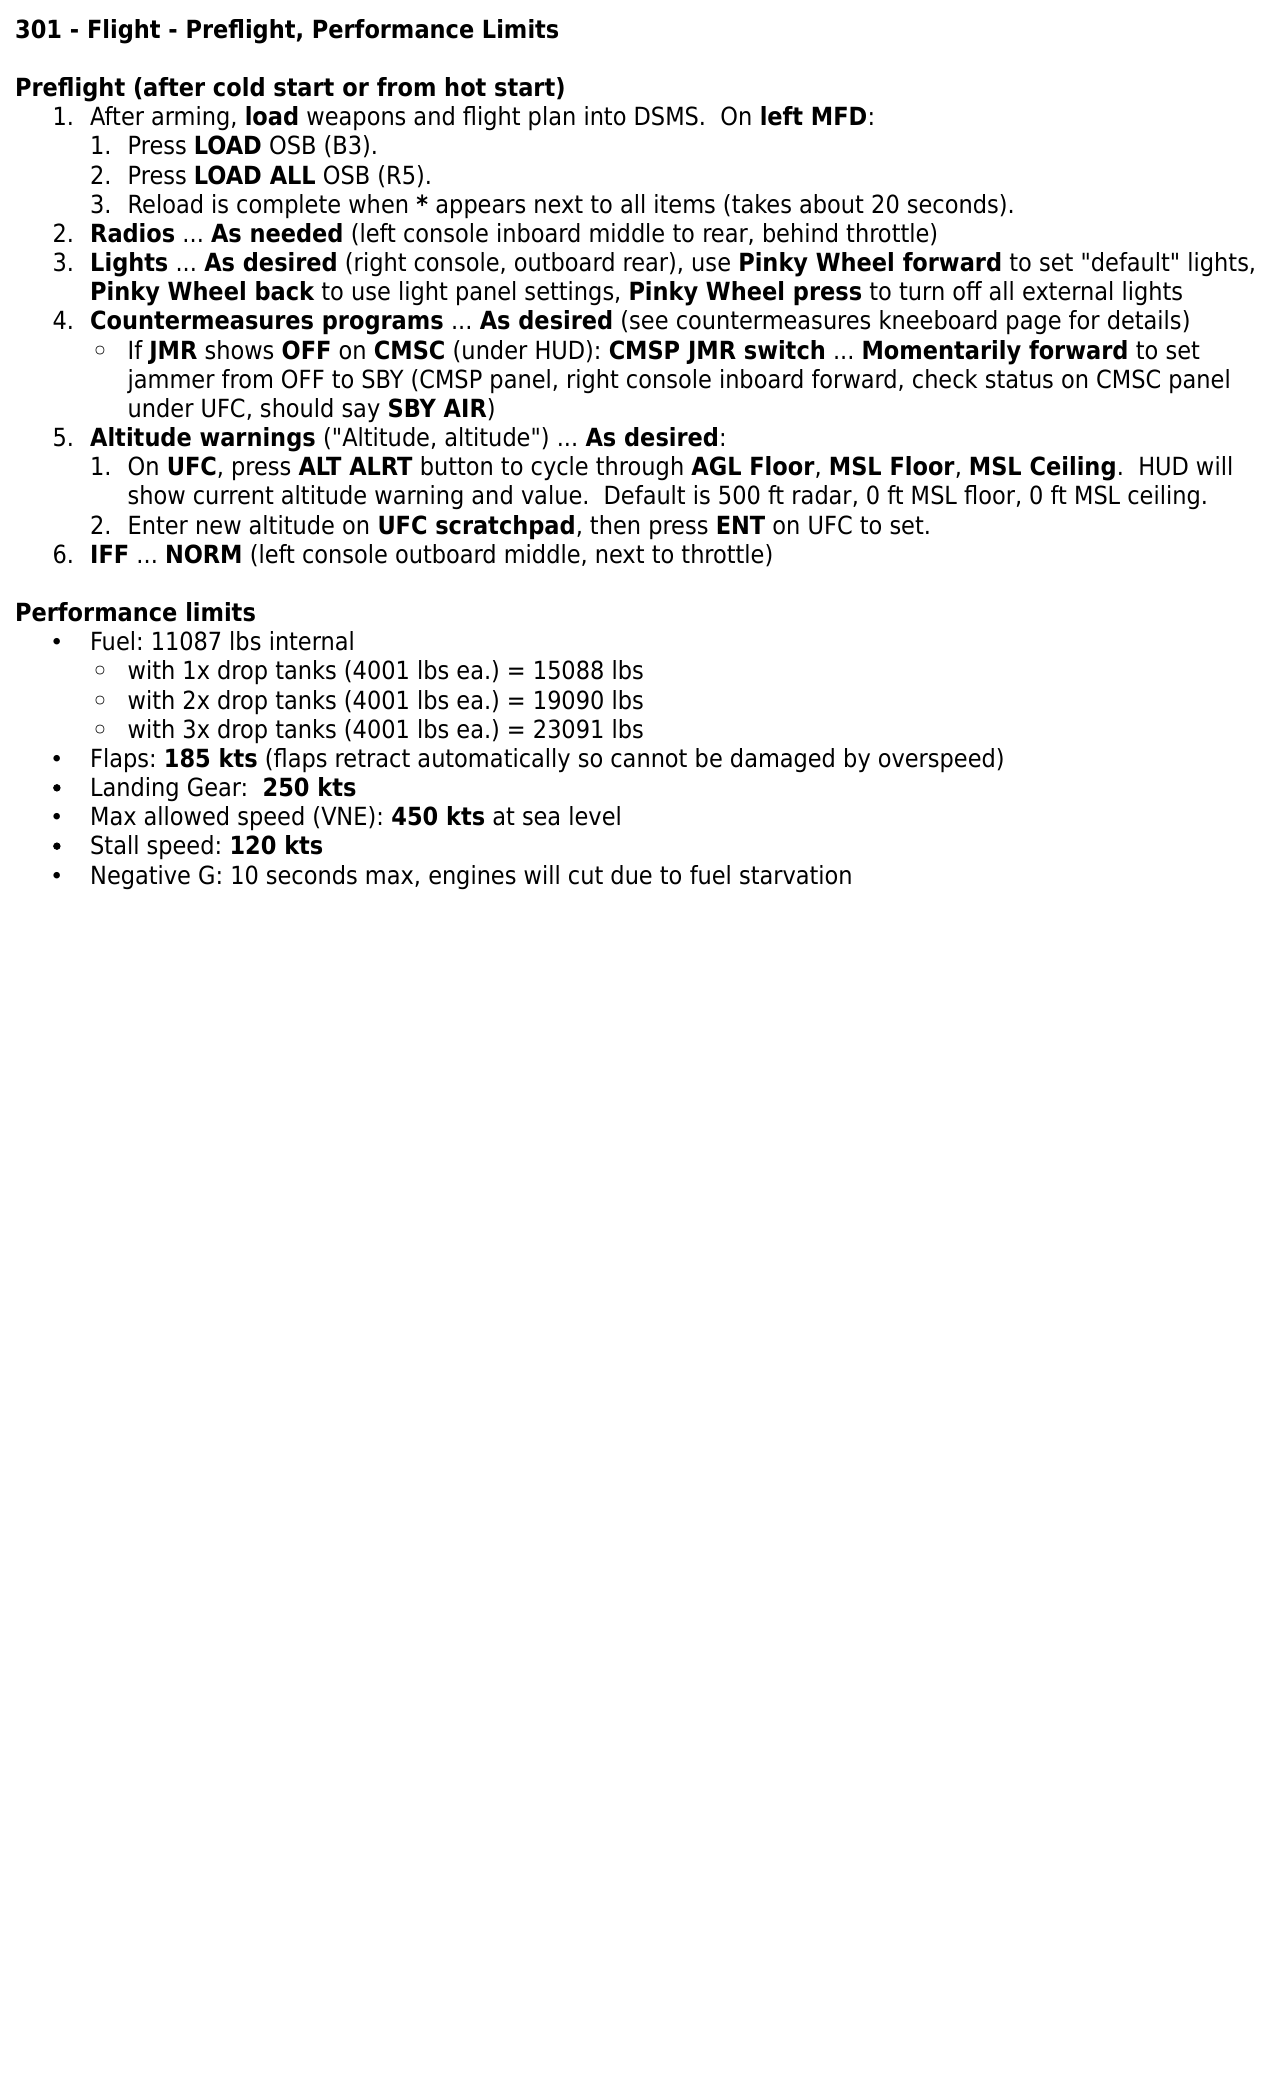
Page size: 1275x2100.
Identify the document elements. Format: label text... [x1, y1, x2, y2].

list Radios ... As needed (left console inboard middle to rear, behind throttle) [52, 219, 1260, 248]
text Preflight (after cold start or from hot start) [15, 73, 1260, 102]
text Performance limits [15, 598, 1260, 627]
list Press LOAD ALL OSB (R5). [90, 161, 1260, 190]
list Altitude warnings ("Altitude, altitude") ... As desired: [52, 423, 1260, 452]
list Flaps: 185 kts (flaps retract automatically so cannot be damaged by overspeed) [52, 744, 1260, 773]
list Reload is complete when * appears next to all items (takes about 20 seconds). [90, 190, 1260, 219]
list Fuel: 11087 lbs internal [52, 627, 1260, 657]
list with 1x drop tanks (4001 lbs ea.) = 15088 lbs [90, 657, 1260, 686]
list Enter new altitude on UFC scratchpad, then press ENT on UFC to set. [90, 511, 1260, 540]
list with 3x drop tanks (4001 lbs ea.) = 23091 lbs [90, 715, 1260, 744]
list If JMR shows OFF on CMSC (under HUD): CMSP JMR switch ... Momentarily forward to set jammer from OFF to SBY (CMSP panel, right console inboard forward, check status on CMSC panel under UFC, should say SBY AIR) [90, 336, 1260, 423]
list Landing Gear: 250 kts [52, 773, 1260, 802]
list Countermeasures programs ... As desired (see countermeasures kneeboard page for details) [52, 307, 1260, 336]
list Negative G: 10 seconds max, engines will cut due to fuel starvation [52, 861, 1260, 890]
list Max allowed speed (VNE): 450 kts at sea level [52, 802, 1260, 832]
text 301 - Flight - Preflight, Performance Limits [15, 15, 1260, 44]
list On UFC, press ALT ALRT button to cycle through AGL Floor, MSL Floor, MSL Ceiling. HUD will show current altitude warning and value. Default is 500 ft radar, 0 ft MSL floor, 0 ft MSL ceiling. [90, 452, 1260, 511]
list with 2x drop tanks (4001 lbs ea.) = 19090 lbs [90, 686, 1260, 715]
list Press LOAD OSB (B3). [90, 132, 1260, 161]
list IFF ... NORM (left console outboard middle, next to throttle) [52, 540, 1260, 569]
list Lights ... As desired (right console, outboard rear), use Pinky Wheel forward to set "default" lights, Pinky Wheel back to use light panel settings, Pinky Wheel press to turn off all external lights [52, 248, 1260, 307]
list After arming, load weapons and flight plan into DSMS. On left MFD: [52, 102, 1260, 132]
list Stall speed: 120 kts [52, 832, 1260, 861]
